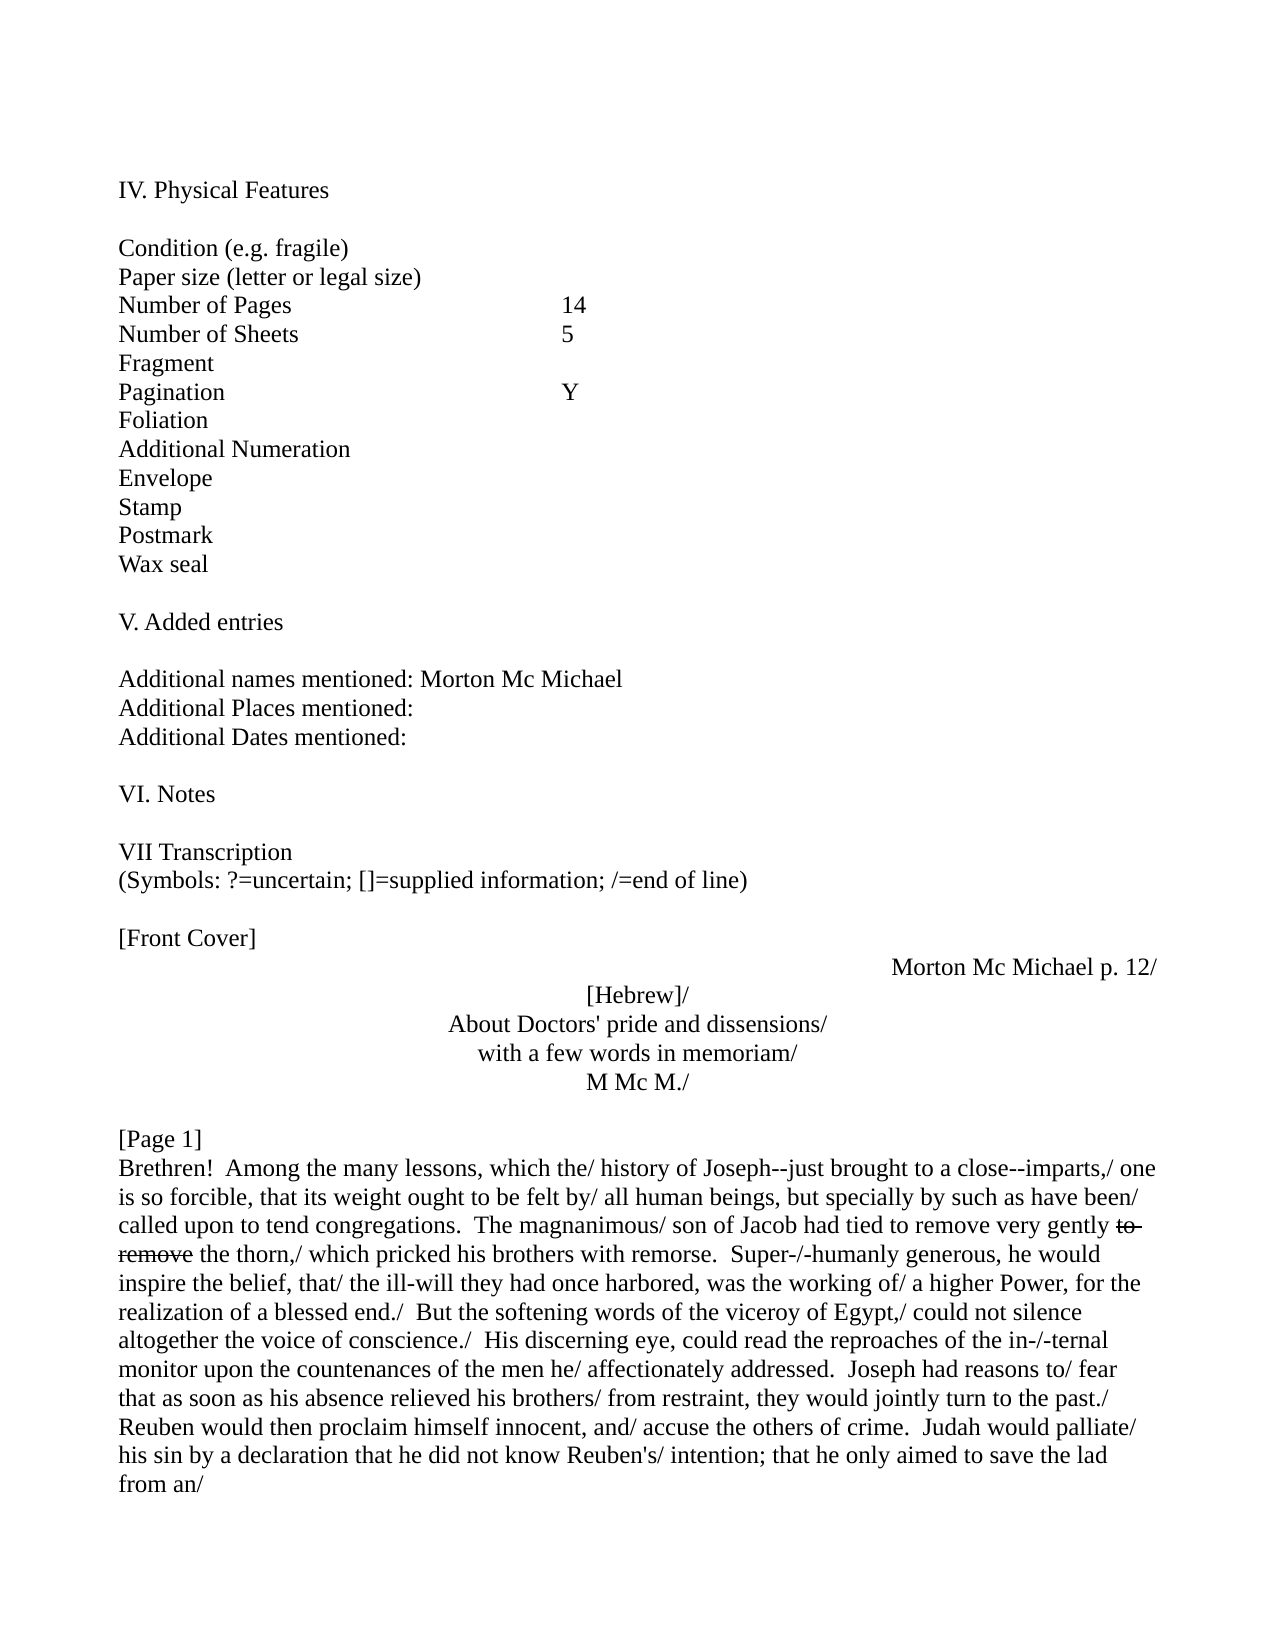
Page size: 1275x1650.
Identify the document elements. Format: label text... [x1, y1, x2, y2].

text Pagination Y [118, 377, 1157, 406]
text Number of Sheets 5 [118, 319, 1157, 348]
text Stamp [118, 492, 1157, 521]
text Morton Mc Michael p. 12/ [118, 952, 1157, 981]
text Additional Numeration [118, 434, 1157, 463]
text Paper size (letter or legal size) [118, 262, 1157, 291]
text VII Transcription [118, 837, 1157, 866]
text Foliation [118, 406, 1157, 434]
text Additional Places mentioned: [118, 693, 1157, 722]
text [Front Cover] [118, 923, 1157, 952]
text [Hebrew]/ [118, 981, 1157, 1009]
text IV. Physical Features [118, 176, 1157, 204]
text Wax seal [118, 549, 1157, 578]
text M Mc M./ [118, 1067, 1157, 1096]
text Number of Pages 14 [118, 291, 1157, 319]
text Condition (e.g. fragile) [118, 233, 1157, 262]
text VI. Notes [118, 779, 1157, 808]
text Additional names mentioned: Morton Mc Michael [118, 664, 1157, 693]
text Fragment [118, 348, 1157, 377]
text Brethren! Among the many lessons, which the/ history of Joseph--just brought to a close--imparts,/ one is so forcible, that its weight ought to be felt by/ all human beings, but specially by such as have been/ called upon to tend congregations. The magnanimous/ son of Jacob had tied to remove very gently to remove the thorn,/ which pricked his brothers with remorse. Super-/-humanly generous, he would inspire the belief, that/ the ill-will they had once harbored, was the working of/ a higher Power, for the realization of a blessed end./ But the softening words of the viceroy of Egypt,/ could not silence altogether the voice of conscience./ His discerning eye, could read the reproaches of the in-/-ternal monitor upon the countenances of the men he/ affectionately addressed. Joseph had reasons to/ fear that as soon as his absence relieved his brothers/ from restraint, they would jointly turn to the past./ Reuben would then proclaim himself innocent, and/ accuse the others of crime. Judah would palliate/ his sin by a declaration that he did not know Reuben's/ intention; that he only aimed to save the lad from an/ [118, 1153, 1157, 1498]
text About Doctors' pride and dissensions/ [118, 1009, 1157, 1038]
text Additional Dates mentioned: [118, 722, 1157, 751]
text V. Added entries [118, 607, 1157, 636]
text (Symbols: ?=uncertain; []=supplied information; /=end of line) [118, 866, 1157, 894]
text with a few words in memoriam/ [118, 1038, 1157, 1067]
text Postma rk [118, 521, 1157, 549]
text Envelope [118, 463, 1157, 492]
text [Page 1] [118, 1124, 1157, 1153]
